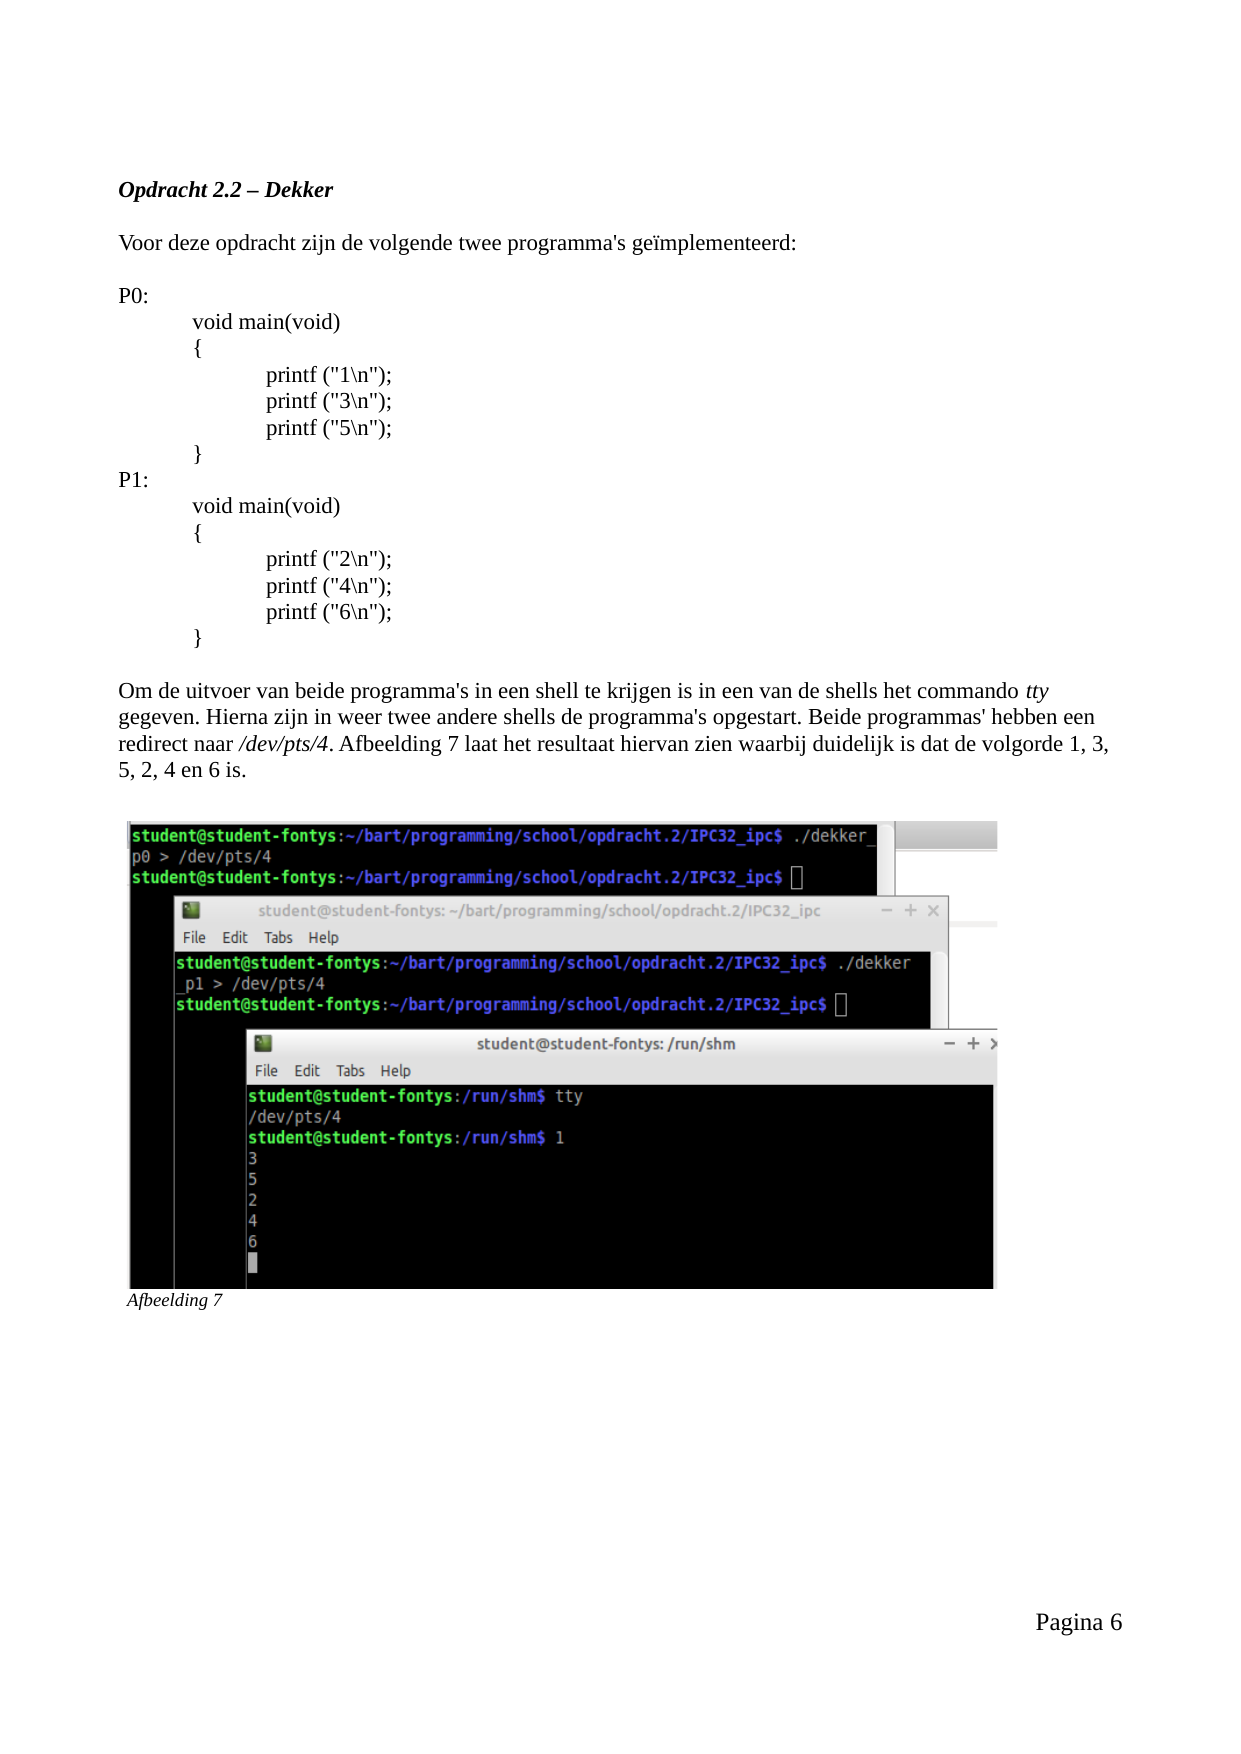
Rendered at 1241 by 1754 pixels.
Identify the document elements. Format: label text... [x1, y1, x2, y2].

text printf ("5\n"); [118, 413, 1122, 440]
text printf ("1\n"); [118, 361, 1122, 387]
text } [118, 624, 1122, 651]
text void main(void) [118, 308, 1122, 334]
text P1: [118, 466, 1122, 493]
text { [118, 334, 1122, 361]
text printf ("2\n"); [118, 545, 1122, 572]
text printf ("4\n"); [118, 572, 1122, 598]
text printf ("3\n"); [118, 387, 1122, 413]
text void main(void) [118, 493, 1122, 519]
text Opdracht 2.2 – Dekker [118, 176, 1122, 203]
text } [118, 440, 1122, 466]
text Om de uitvoer van beide programma's in een shell te krijgen is in een van de shells het commando tty gegeven. Hierna zijn in weer twee andere shells de programma's opgestart. Beide programmas' hebben een redirect naar /dev/pts/4. Afbeelding 7 laat het resultaat hiervan zien waarbij duidelijk is dat de volgorde 1, 3, 5, 2, 4 en 6 is. [118, 677, 1122, 782]
text { [118, 519, 1122, 545]
text Afbeelding 7 [127, 1289, 997, 1310]
text P0: [118, 282, 1122, 308]
picture [126, 821, 998, 1289]
text Voor deze opdracht zijn de volgende twee programma's geïmplementeerd: [118, 229, 1122, 255]
text printf ("6\n"); [118, 598, 1122, 624]
